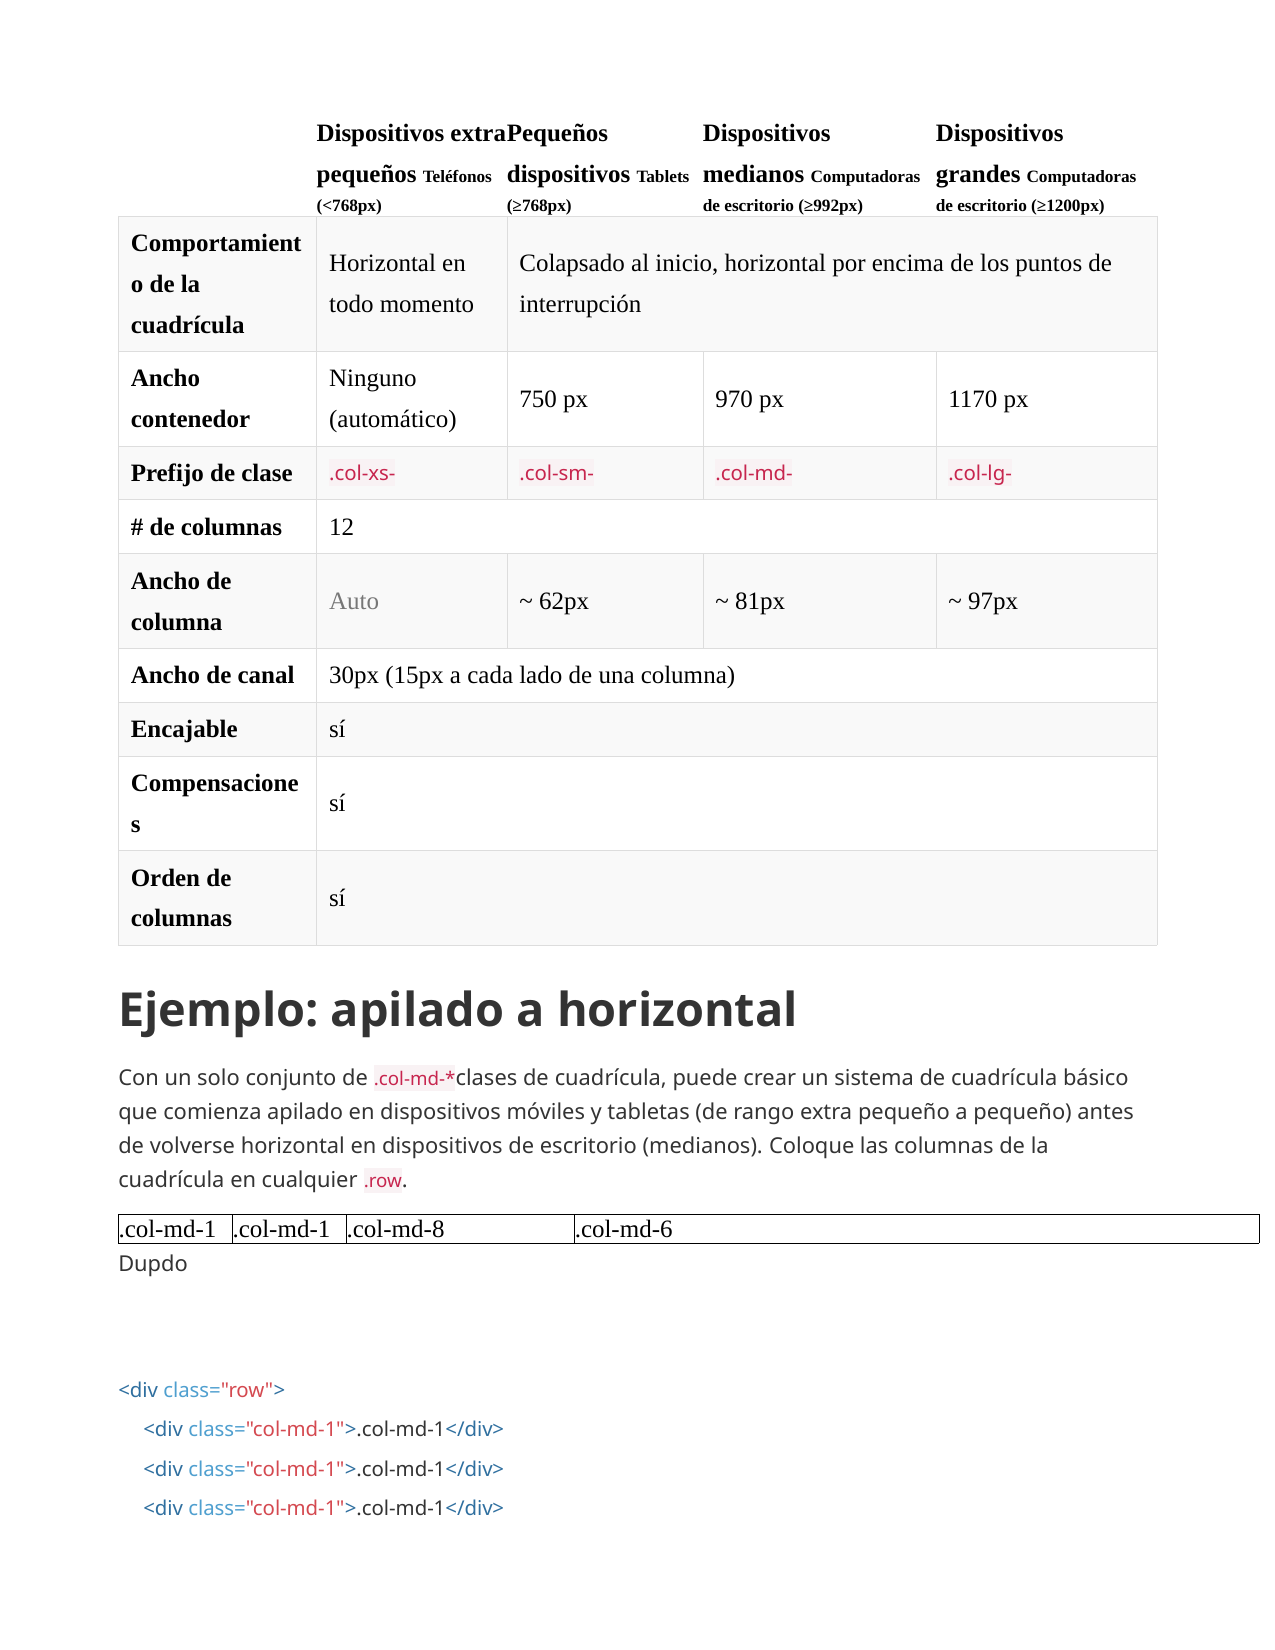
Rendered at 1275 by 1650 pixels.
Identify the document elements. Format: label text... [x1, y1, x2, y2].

table_cell Compensaciones [119, 757, 316, 850]
table_cell sí [317, 851, 1157, 945]
text .col-md-1 [233, 1215, 346, 1243]
table_cell 12 [317, 500, 1157, 553]
table_cell 970 px [704, 352, 936, 446]
subtitle Ejemplo: apilado a horizontal [118, 976, 1157, 1040]
table_cell Ancho contenedor [119, 352, 316, 446]
table_cell .col-lg- [937, 447, 1157, 499]
table_cell ~ 62px [508, 554, 703, 648]
text .col-md-8 [347, 1215, 574, 1243]
table_header Dispositivos extra pequeños Teléfonos (<768px) [316, 118, 507, 216]
text Dupdo [118, 1244, 1157, 1277]
table_header Dispositivos grandes Computadoras de escritorio (≥1200px) [936, 118, 1157, 216]
table_cell Ancho de columna [119, 554, 316, 648]
table_cell Encajable [119, 703, 316, 756]
table_cell Colapsado al inicio, horizontal por encima de los puntos de interrupción [508, 217, 1157, 351]
text <div class="col-md-1">.col-md-1</div> [118, 1494, 1157, 1522]
table_cell sí [317, 703, 1157, 756]
table_cell Orden de columnas [119, 851, 316, 945]
table_cell 750 px [508, 352, 703, 446]
text <div class="col-md-1">.col-md-1</div> [118, 1454, 1157, 1482]
table_cell .col-md- [704, 447, 936, 499]
table_header Dispositivos medianos Computadoras de escritorio (≥992px) [703, 118, 936, 216]
table_cell .col-sm- [508, 447, 703, 499]
text <div class="col-md-1">.col-md-1</div> [118, 1415, 1157, 1443]
table_cell Ninguno (automático) [317, 352, 507, 446]
table_cell Auto [317, 554, 507, 648]
text .col-md-6 [575, 1215, 1259, 1243]
table_cell Horizontal en todo momento [317, 217, 507, 351]
table_cell 30px (15px a cada lado de una columna) [317, 649, 1157, 702]
table_cell .col-xs- [317, 447, 507, 499]
table_cell # de columnas [119, 500, 316, 553]
table_header Pequeños dispositivos Tablets (≥768px) [507, 118, 703, 216]
text .col-md-1 [119, 1215, 232, 1243]
table_cell ~ 97px [937, 554, 1157, 648]
table_cell 1170 px [937, 352, 1157, 446]
table_header [118, 118, 316, 216]
text Con un solo conjunto de .col-md-*clases de cuadrícula, puede crear un sistema de cuadrícula básico que comienza apilado en dispositivos móviles y tabletas (de rango extra pequeño a pequeño) antes de volverse horizontal en dispositivos de escritorio (medianos). Coloque las columnas de la cuadrícula en cualquier .row. [118, 1062, 1157, 1194]
table_cell sí [317, 757, 1157, 850]
text <div class="row"> [118, 1375, 1157, 1403]
table_cell ~ 81px [704, 554, 936, 648]
table_cell Prefijo de clase [119, 447, 316, 499]
table_cell Comportamiento de la cuadrícula [119, 217, 316, 351]
table_cell Ancho de canal [119, 649, 316, 702]
